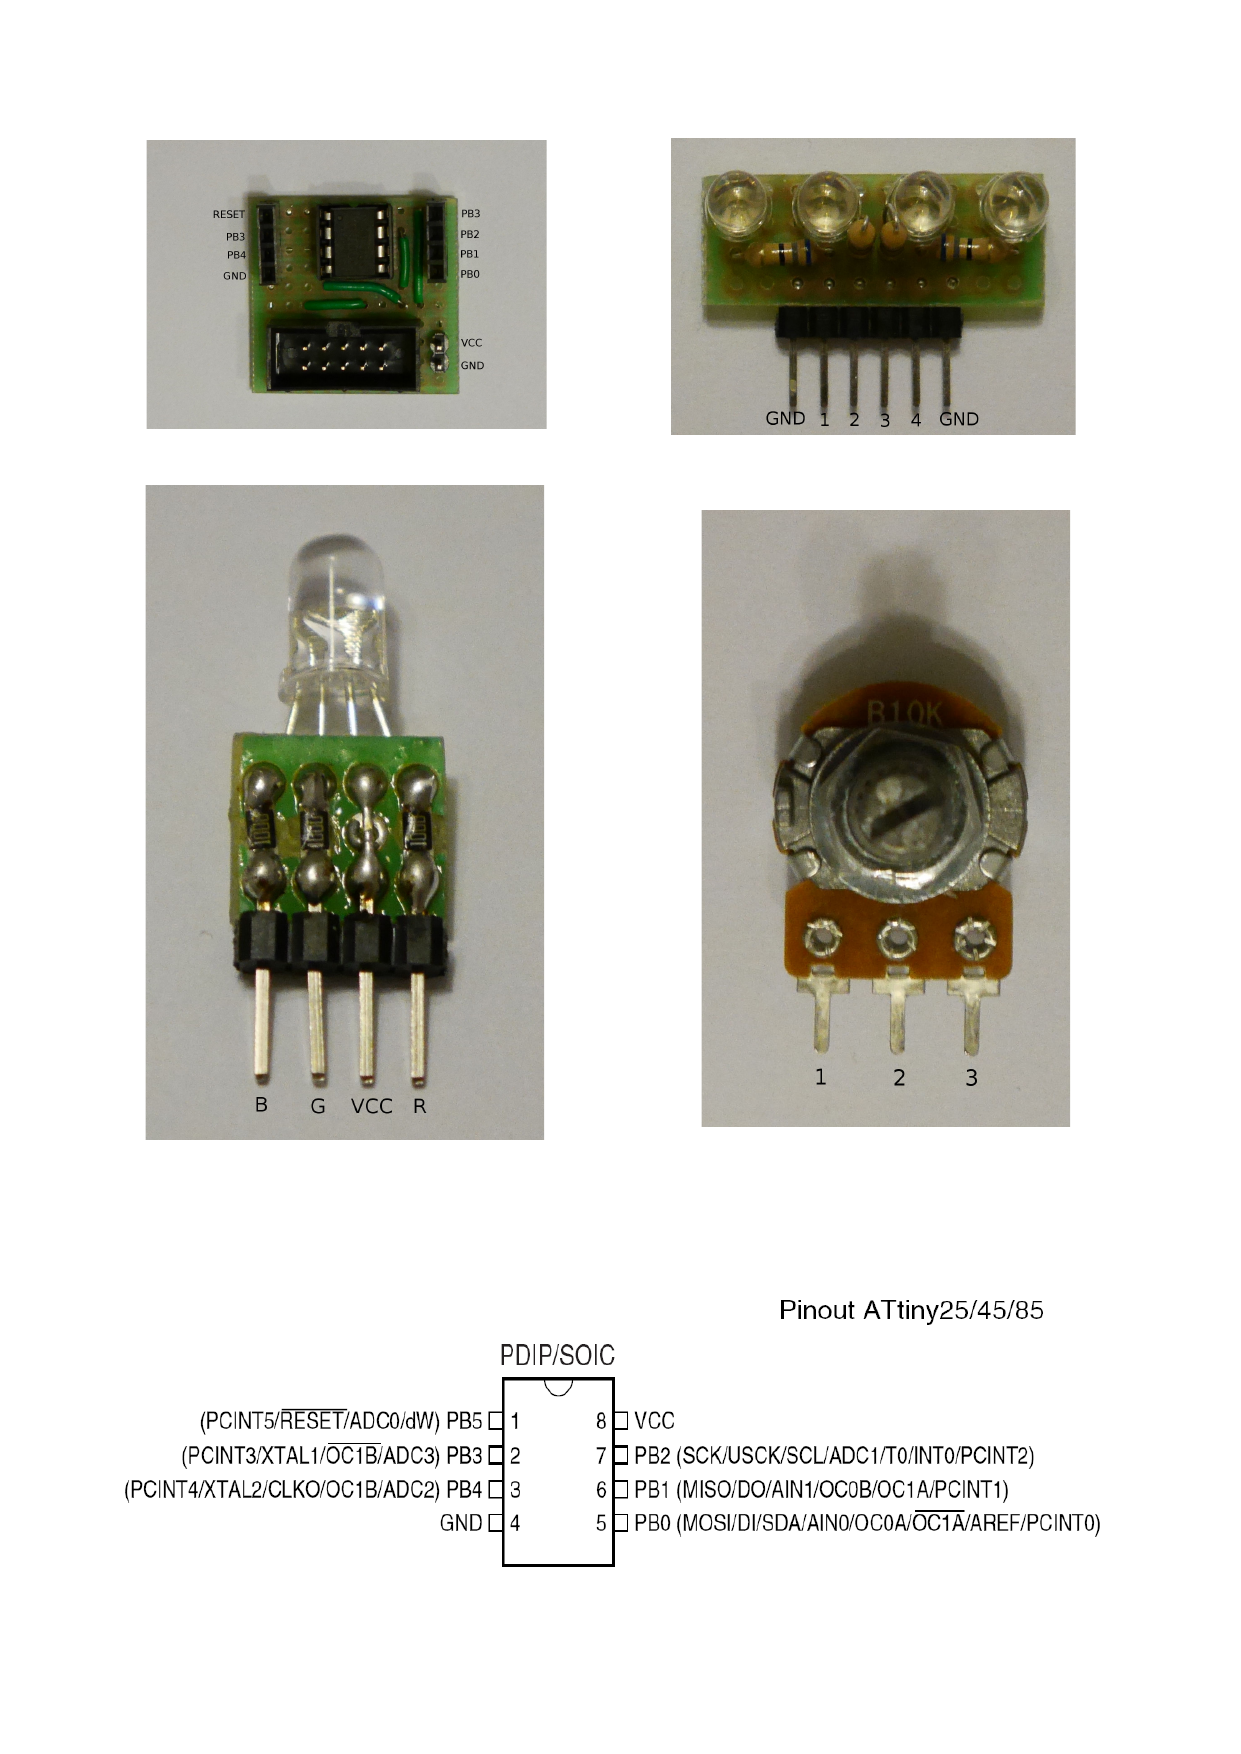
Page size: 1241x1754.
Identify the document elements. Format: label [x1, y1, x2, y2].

picture [145, 485, 545, 1140]
picture [146, 140, 547, 429]
picture [671, 138, 1076, 435]
picture [113, 1286, 1118, 1577]
picture [701, 510, 1071, 1127]
